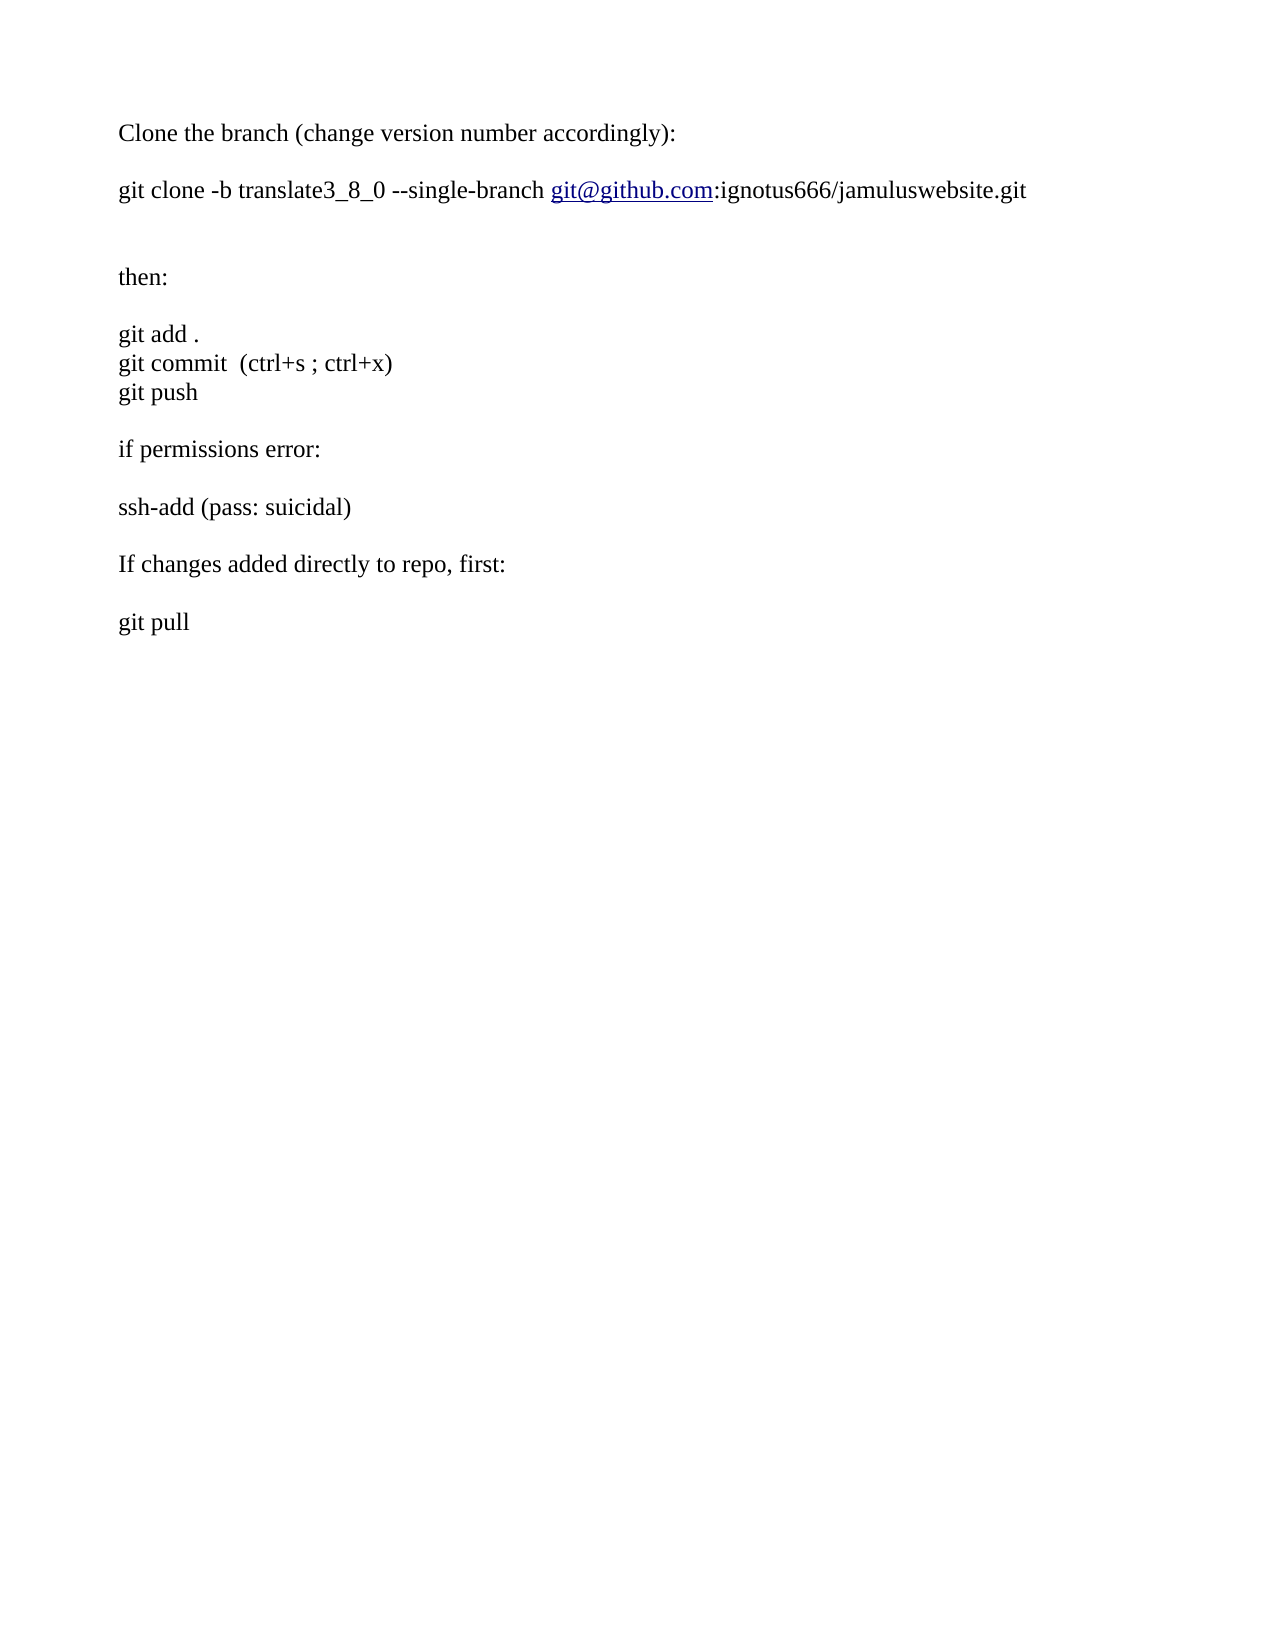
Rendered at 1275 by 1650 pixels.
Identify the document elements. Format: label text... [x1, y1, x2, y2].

text git add . [118, 319, 1157, 348]
text git pull [118, 607, 1157, 636]
text git push [118, 377, 1157, 406]
text if permissions error: [118, 434, 1157, 463]
text ssh-add (pass: suicidal) [118, 492, 1157, 521]
text If changes added directly to repo, first: [118, 549, 1157, 578]
text git clone -b translate3_8_0 --single-branch git@github.com:ignotus666/jamuluswebsite.git [118, 176, 1157, 204]
text then: [118, 262, 1157, 291]
text git commit (ctrl+s ; ctrl+x) [118, 348, 1157, 377]
text Clone the branch (change version number accordingly): [118, 118, 1157, 147]
